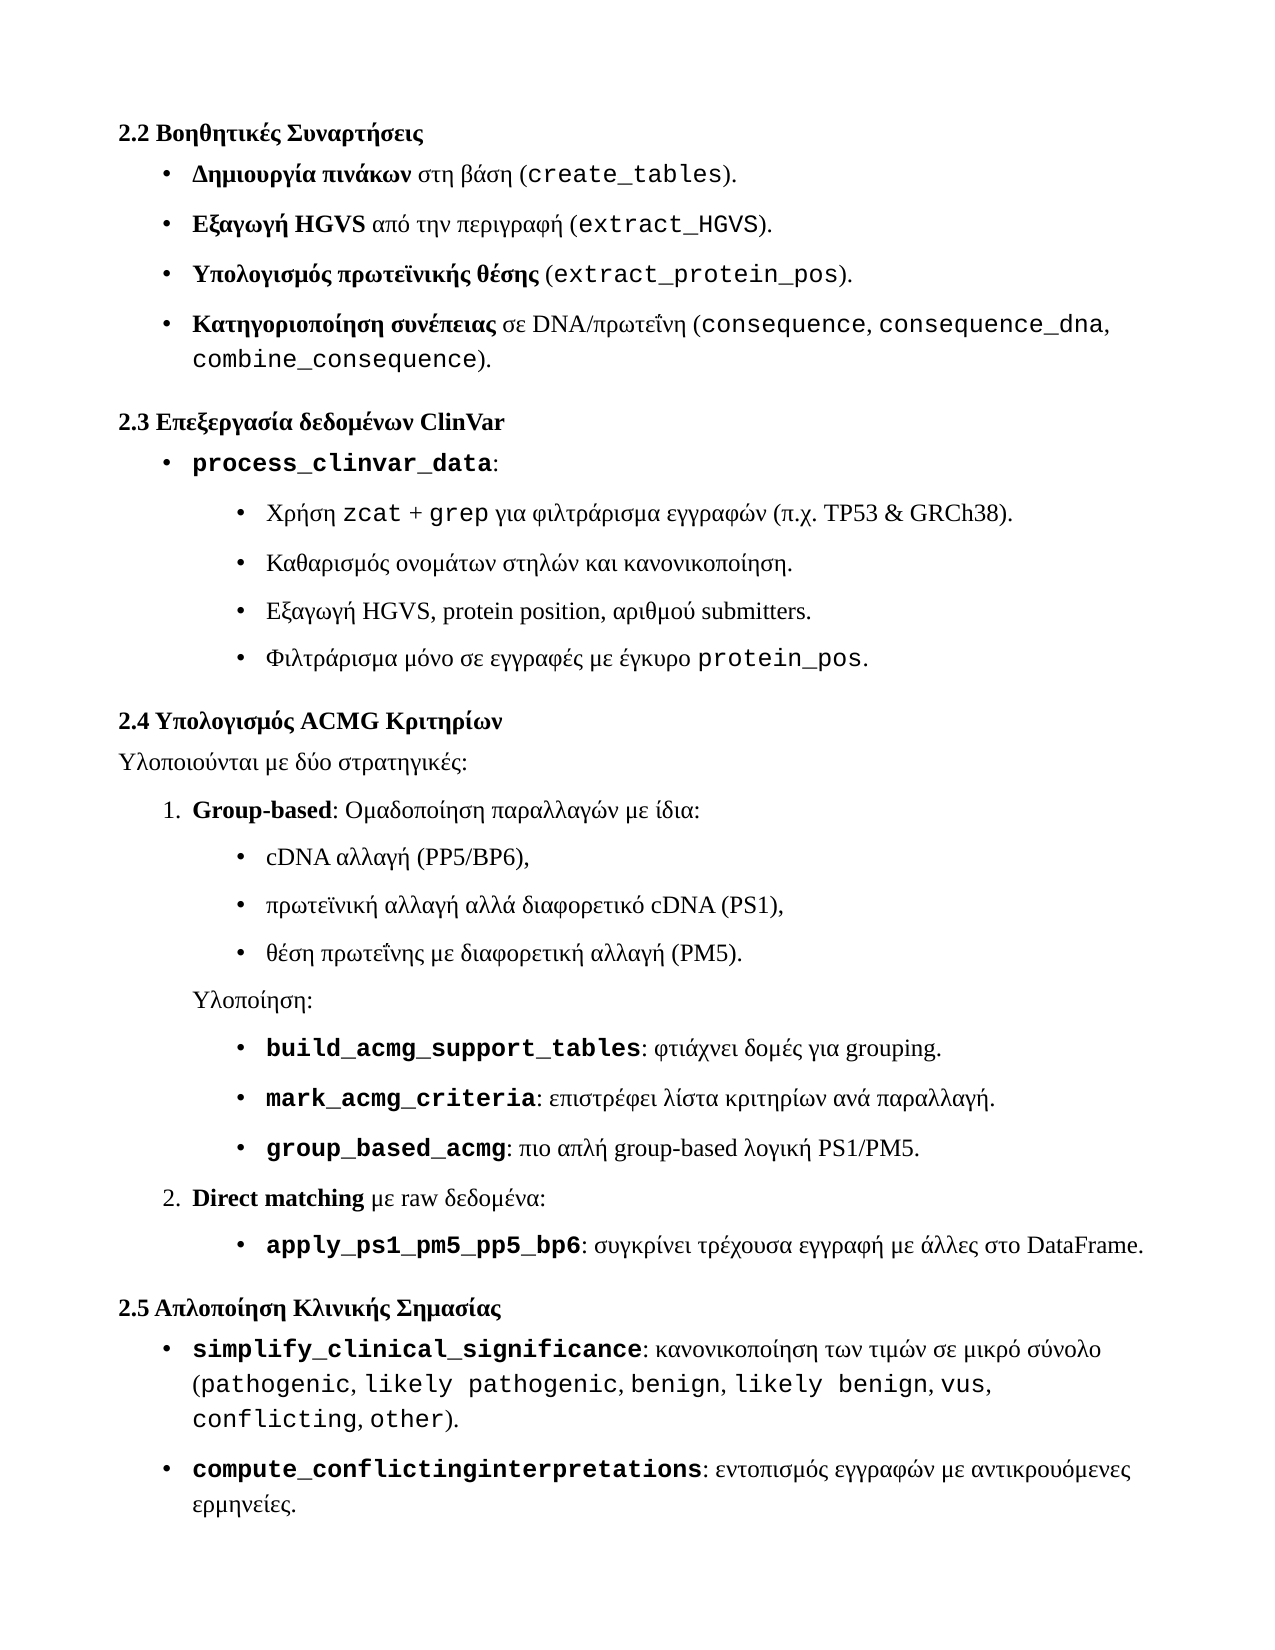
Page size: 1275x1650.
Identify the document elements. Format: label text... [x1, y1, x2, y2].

list group_based_acmg: πιο απλή group-based λογική PS1/PM5. [236, 1133, 1157, 1164]
subtitle 2.4 Υπολογισμός ACMG Κριτηρίων [118, 706, 1157, 735]
list Καθαρισμός ονομάτων στηλών και κανονικοποίηση. [236, 548, 1157, 577]
list Δημιουργία πινάκων στη βάση (create_tables). [162, 159, 1157, 190]
list build_acmg_support_tables: φτιάχνει δομές για grouping. [236, 1033, 1157, 1064]
list Group-based: Ομαδοποίηση παραλλαγών με ίδια: [162, 795, 1157, 823]
list θέση πρωτεΐνης με διαφορετική αλλαγή (PM5). [236, 938, 1157, 966]
list Χρήση zcat + grep για φιλτράρισμα εγγραφών (π.χ. TP53 & GRCh38). [236, 498, 1157, 529]
list cDNA αλλαγή (PP5/BP6), [236, 842, 1157, 871]
list Εξαγωγή HGVS από την περιγραφή (extract_HGVS). [162, 209, 1157, 240]
list Direct matching με raw δεδομένα: [162, 1183, 1157, 1212]
subtitle 2.5 Απλοποίηση Κλινικής Σημασίας [118, 1293, 1157, 1322]
list Φιλτράρισμα μόνο σε εγγραφές με έγκυρο protein_pos. [236, 643, 1157, 674]
list πρωτεϊνική αλλαγή αλλά διαφορετικό cDNA (PS1), [236, 890, 1157, 919]
list Υπολογισμός πρωτεϊνικής θέσης (extract_protein_pos). [162, 259, 1157, 290]
list compute_conflictinginterpretations: εντοπισμός εγγραφών με αντικρουόμενες ερμηνείες. [162, 1454, 1157, 1518]
text Υλοποιούνται με δύο στρατηγικές: [118, 747, 1157, 776]
list mark_acmg_criteria: επιστρέφει λίστα κριτηρίων ανά παραλλαγή. [236, 1083, 1157, 1114]
list apply_ps1_pm5_pp5_bp6: συγκρίνει τρέχουσα εγγραφή με άλλες στο DataFrame. [236, 1230, 1157, 1261]
list simplify_clinical_significance: κανονικοποίηση των τιμών σε μικρό σύνολο (pathogenic, likely pathogenic, benign, likely benign, vus, conflicting, other). [162, 1334, 1157, 1435]
list Κατηγοριοποίηση συνέπειας σε DNA/πρωτεΐνη (consequence, consequence_dna, combine_consequence). [162, 309, 1157, 375]
subtitle 2.2 Βοηθητικές Συναρτήσεις [118, 118, 1157, 147]
list process_clinvar_data: [162, 448, 1157, 479]
subtitle 2.3 Επεξεργασία δεδομένων ClinVar [118, 407, 1157, 436]
list Εξαγωγή HGVS, protein position, αριθμού submitters. [236, 596, 1157, 624]
list Υλοποίηση: [162, 985, 1157, 1014]
